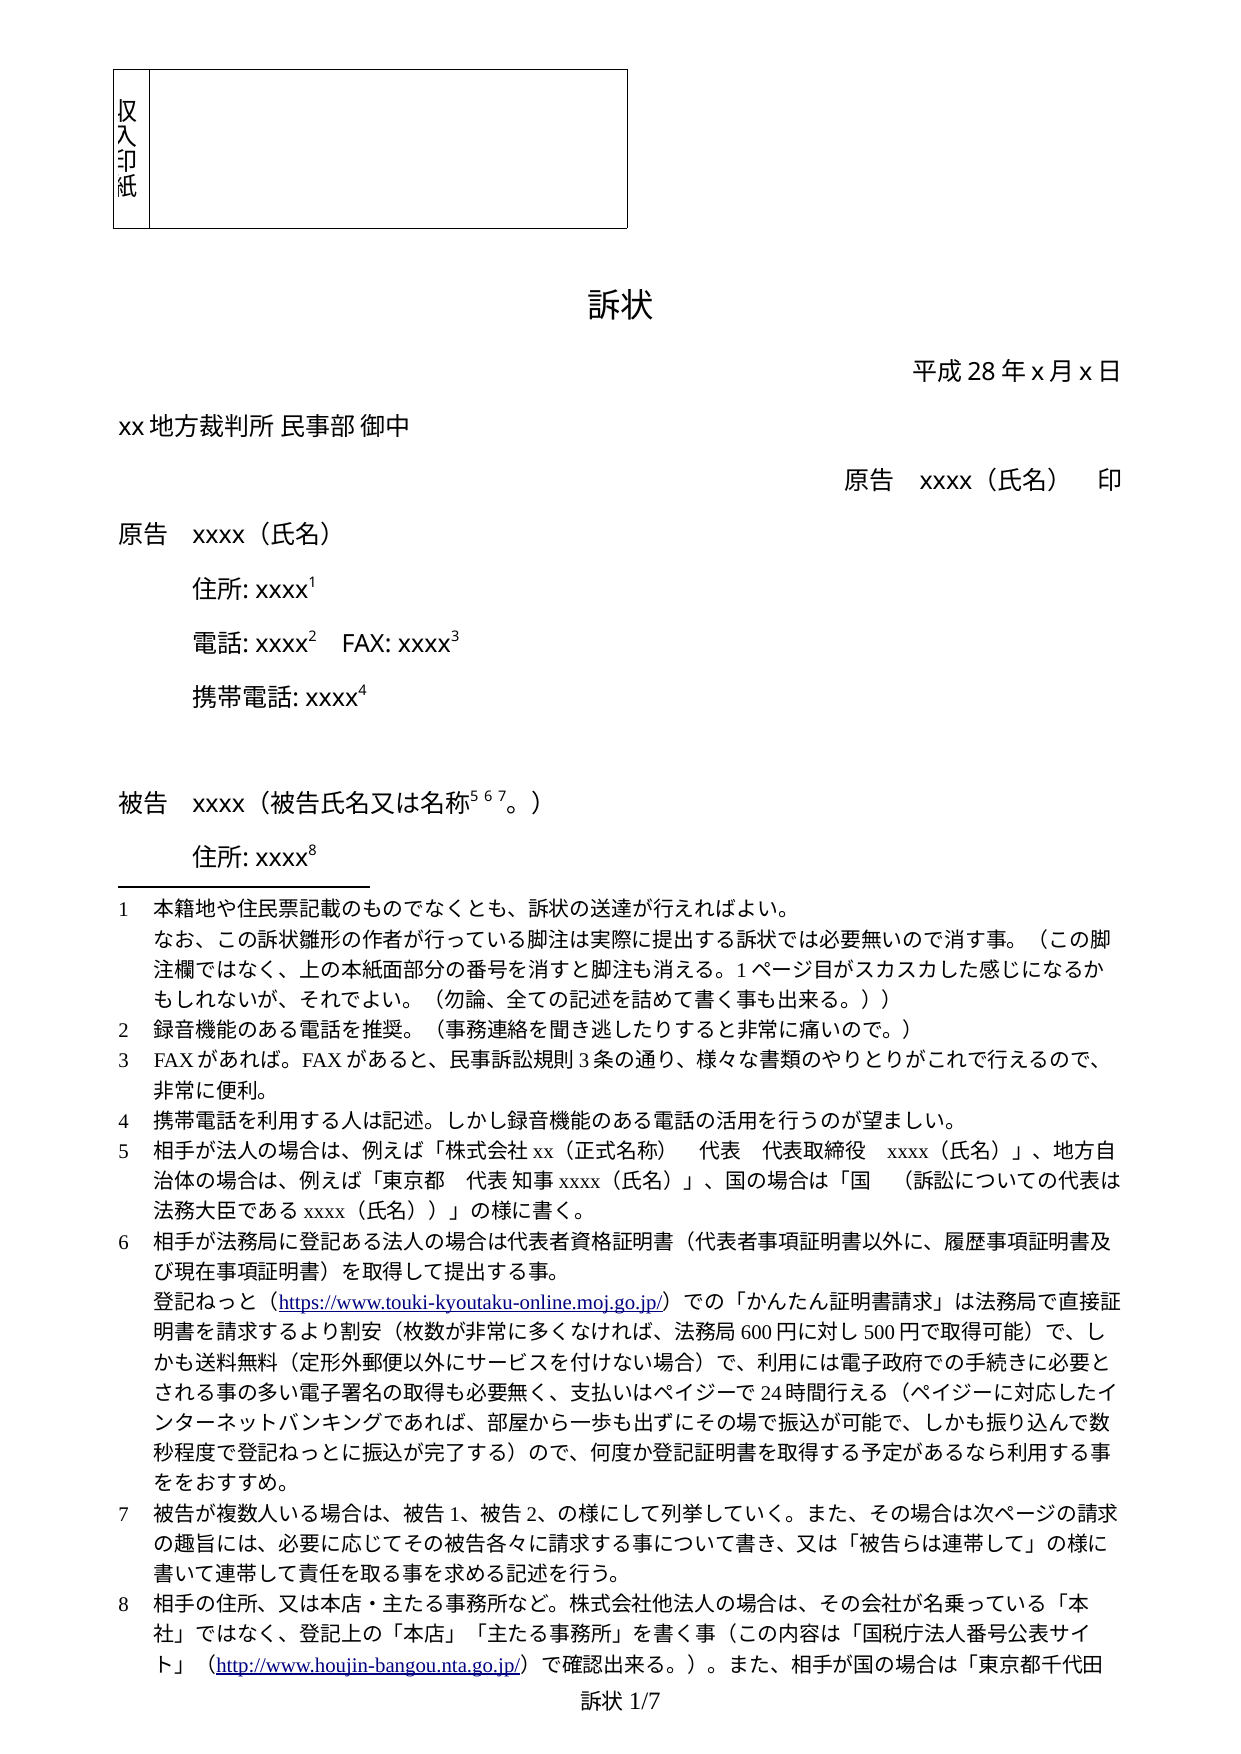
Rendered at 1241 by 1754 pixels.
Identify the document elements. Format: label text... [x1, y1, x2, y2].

text 住所: xxxx [118, 838, 1122, 874]
text 相手の住所、又は本店・主たる事務所など。株式会社他法人の場合は、その会社が名乗っている「本社」ではなく、登記上の「本店」「主たる事務所」を書く事（この内容は「国税庁法人番号公表サイト」（http://www.houjin-bangou.nta.go.jp/）で確認出来る。）。また、相手が国の場合は「東京都千代田 [118, 1587, 1122, 1678]
text 被告 xxxx（被告氏名又は名称 。） [118, 783, 1122, 819]
text 携帯電話を利用する人は記述。しかし録音機能のある電話の活用を行うのが望ましい。 [118, 1104, 1122, 1134]
table_header 収入印紙 [114, 70, 149, 228]
text 電話: xxxx FAX: xxxx [118, 623, 1122, 660]
text 平成28年x月x日 [118, 352, 1122, 388]
text 相手が法人の場合は、例えば「株式会社xx（正式名称） 代表 代表取締役 xxxx（氏名）」、地方自治体の場合は、例えば「東京都 代表 知事 xxxx（氏名）」、国の場合は「国 （訴訟についての代表は法務大臣であるxxxx（氏名））」の様に書く。 [118, 1134, 1122, 1225]
text FAXがあれば。FAXがあると、民事訴訟規則3条の通り、様々な書類のやりとりがこれで行えるので、非常に便利。 [118, 1044, 1122, 1104]
text 携帯電話: xxxx [118, 678, 1122, 714]
text 録音機能のある電話を推奨。（事務連絡を聞き逃したりすると非常に痛いので。） [118, 1013, 1122, 1044]
text 被告が複数人いる場合は、被告1、被告2、の様にして列挙していく。また、その場合は次ページの請求の趣旨には、必要に応じてその被告各々に請求する事について書き、又は「被告らは連帯して」の様に書いて連帯して責任を取る事を求める記述を行う。 [118, 1497, 1122, 1587]
text 本籍地や住民票記載のものでなくとも、訴状の送達が行えればよい。 なお、この訴状雛形の作者が行っている脚注は実際に提出する訴状では必要無いので消す事。（この脚注欄ではなく、上の本紙面部分の番号を消すと脚注も消える。1ページ目がスカスカした感じになるかもしれないが、それでよい。（勿論、全ての記述を詰めて書く事も出来る。）） [118, 893, 1122, 1013]
text xx地方裁判所 民事部 御中 [118, 406, 1122, 442]
text 住所: xxxx [118, 569, 1122, 605]
text 訴状 [118, 279, 1122, 327]
table_header [150, 70, 627, 228]
text 原告 xxxx（氏名） [118, 515, 1122, 551]
text 原告 xxxx（氏名） 印 [118, 460, 1122, 497]
text 相手が法務局に登記ある法人の場合は代表者資格証明書（代表者事項証明書以外に、履歴事項証明書及び現在事項証明書）を取得して提出する事。 登記ねっと（https://www.touki-kyoutaku-online.moj.go.jp/）での「かんたん証明書請求」は法務局で直接証明書を請求するより割安（枚数が非常に多くなければ、法務局600円に対し500円で取得可能）で、しかも送料無料（定形外郵便以外にサービスを付けない場合）で、利用には電子政府での手続きに必要とされる事の多い電子署名の取得も必要無く、支払いはペイジーで24時間行える（ペイジーに対応したインターネットバンキングであれば、部屋から一歩も出ずにその場で振込が可能で、しかも振り込んで数秒程度で登記ねっとに振込が完了する）ので、何度か登記証明書を取得する予定があるなら利用する事ををおすすめ。 [118, 1225, 1122, 1497]
